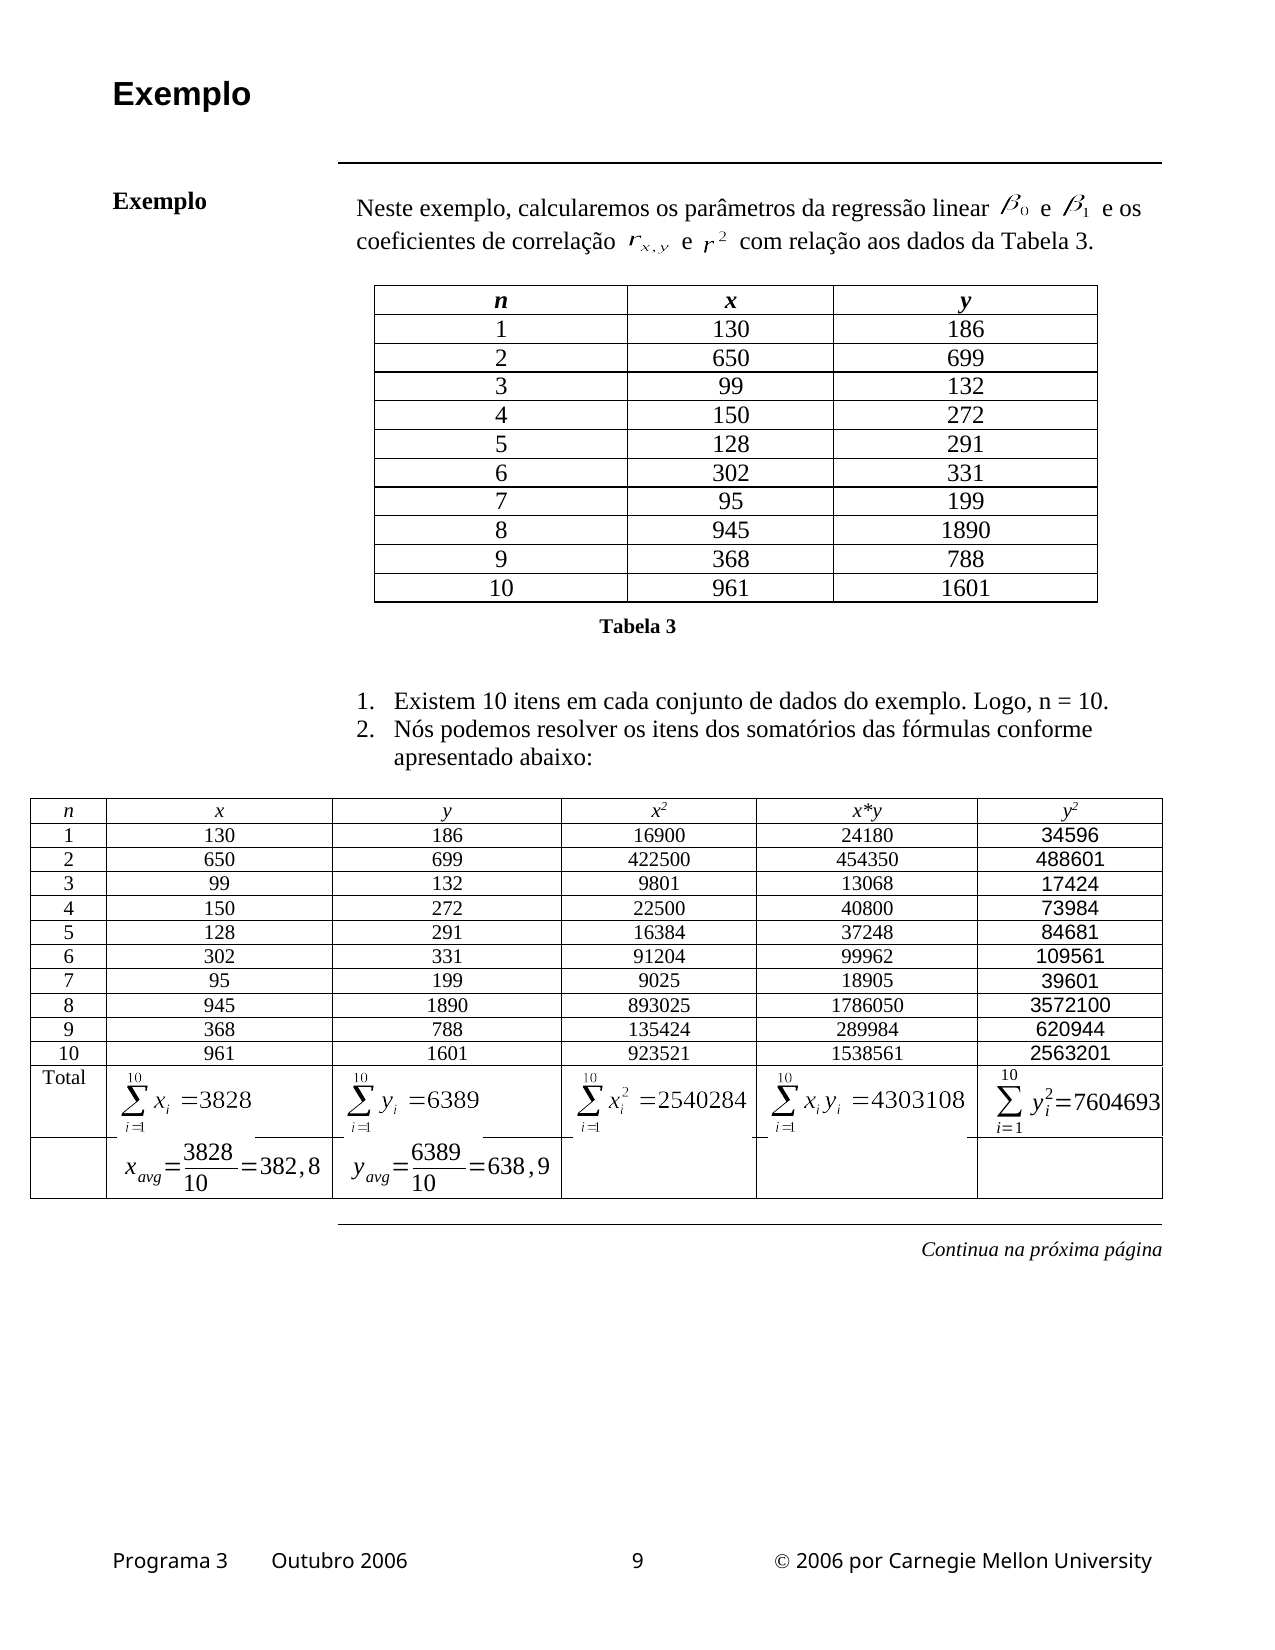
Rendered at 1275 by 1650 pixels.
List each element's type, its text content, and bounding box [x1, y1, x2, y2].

table_cell 4 [31, 896, 106, 919]
table_cell 2 [375, 344, 627, 371]
table_cell 109561 [978, 945, 1162, 968]
table_cell 961 [628, 574, 833, 601]
table_cell 5 [375, 430, 627, 458]
table_cell [562, 1066, 756, 1138]
table_header n [31, 799, 106, 822]
table_cell 788 [333, 1018, 561, 1041]
table_cell 128 [628, 430, 833, 458]
table_header x*y [757, 799, 977, 822]
table_cell 150 [107, 896, 332, 919]
table_cell 1601 [333, 1042, 561, 1065]
table_cell [333, 1138, 561, 1197]
text Tabela 3 [112, 615, 1162, 638]
table_cell 95 [628, 488, 833, 515]
table_cell 132 [333, 872, 561, 895]
table_cell 3 [375, 373, 627, 400]
table_cell 272 [333, 896, 561, 919]
table_cell 893025 [562, 994, 756, 1017]
table_cell 91204 [562, 945, 756, 968]
table_cell 302 [107, 945, 332, 968]
table_cell 272 [834, 401, 1097, 429]
table_cell 945 [628, 516, 833, 544]
table_cell 13068 [757, 872, 977, 895]
table_cell 1 [31, 824, 106, 847]
table_cell 6 [31, 945, 106, 968]
table_cell 422500 [562, 848, 756, 871]
table_cell 331 [834, 459, 1097, 486]
table_cell 9 [31, 1018, 106, 1041]
table_cell [757, 1138, 977, 1197]
table_cell 331 [333, 945, 561, 968]
table_header y [333, 799, 561, 822]
table_cell 7 [375, 488, 627, 515]
table_header x [628, 286, 833, 314]
table_cell 8 [375, 516, 627, 544]
table_cell 699 [333, 848, 561, 871]
table_cell 199 [333, 969, 561, 992]
table_header y2 [978, 799, 1162, 822]
table_cell 10 [375, 574, 627, 601]
table_cell 4 [375, 401, 627, 429]
table_cell 37248 [757, 921, 977, 944]
table_cell 186 [333, 824, 561, 847]
table_cell 1 [375, 315, 627, 343]
table_cell 620944 [978, 1018, 1162, 1041]
table_cell 99 [628, 373, 833, 400]
table_cell [333, 1066, 561, 1138]
table_cell 1890 [834, 516, 1097, 544]
table_cell [107, 1066, 332, 1138]
table_cell 34596 [978, 824, 1162, 847]
table_cell [107, 1138, 332, 1197]
table_cell 961 [107, 1042, 332, 1065]
table_cell 9 [375, 545, 627, 573]
title Exemplo [112, 75, 1162, 112]
table_cell 1890 [333, 994, 561, 1017]
table_header [94, 688, 337, 771]
table_cell 5 [31, 921, 106, 944]
table_cell 1601 [834, 574, 1097, 601]
table_cell 488601 [978, 848, 1162, 871]
table_cell 454350 [757, 848, 977, 871]
table_cell 945 [107, 994, 332, 1017]
table_cell 1538561 [757, 1042, 977, 1065]
table_cell 22500 [562, 896, 756, 919]
table_cell Total [31, 1066, 106, 1137]
table_cell 7 [31, 969, 106, 992]
table_header x2 [562, 799, 756, 822]
table_cell 9801 [562, 872, 756, 895]
table_header n [375, 286, 627, 314]
table_cell 6 [375, 459, 627, 486]
table_cell 40800 [757, 896, 977, 919]
table_cell 2 [31, 848, 106, 871]
table_cell 130 [628, 315, 833, 343]
table_cell [562, 1138, 756, 1197]
table_cell 24180 [757, 824, 977, 847]
table_cell 73984 [978, 896, 1162, 919]
table_header Neste exemplo, calcularemos os parâmetros da regressão linear e e os coeficientes de correlação e com relação aos dados da Tabela 3. [338, 187, 1181, 257]
table_cell 132 [834, 373, 1097, 400]
text Continua na próxima página [337, 1225, 1162, 1261]
table_cell 135424 [562, 1018, 756, 1041]
table_header y [834, 286, 1097, 314]
table_cell [31, 1138, 106, 1197]
table_cell 3572100 [978, 994, 1162, 1017]
table_cell 130 [107, 824, 332, 847]
table_header x [107, 799, 332, 822]
table_cell 3 [31, 872, 106, 895]
table_cell 150 [628, 401, 833, 429]
table_cell 16900 [562, 824, 756, 847]
table_cell 650 [107, 848, 332, 871]
table_cell 16384 [562, 921, 756, 944]
table_cell 291 [333, 921, 561, 944]
table_cell 368 [107, 1018, 332, 1041]
table_cell 186 [834, 315, 1097, 343]
table_cell 99962 [757, 945, 977, 968]
table_cell 8 [31, 994, 106, 1017]
table_cell 368 [628, 545, 833, 573]
table_cell 291 [834, 430, 1097, 458]
table_cell 84681 [978, 921, 1162, 944]
table_cell 1786050 [757, 994, 977, 1017]
table_cell 2563201 [978, 1042, 1162, 1065]
table_cell 10 [31, 1042, 106, 1065]
table_header Exemplo [94, 187, 337, 257]
table_cell 302 [628, 459, 833, 486]
table_cell 650 [628, 344, 833, 371]
table_header Existem 10 itens em cada conjunto de dados do exemplo. Logo, n = 10. Nós podemos resolver os itens dos somatórios das fórmulas conforme apresentado abaixo: [338, 688, 1181, 771]
table_cell 199 [834, 488, 1097, 515]
table_cell 699 [834, 344, 1097, 371]
table_cell 99 [107, 872, 332, 895]
table_cell 788 [834, 545, 1097, 573]
table_cell 18905 [757, 969, 977, 992]
table_cell 923521 [562, 1042, 756, 1065]
table_cell 17424 [978, 872, 1162, 895]
table_cell [978, 1066, 1163, 1137]
table_cell [978, 1138, 1162, 1197]
table_cell 128 [107, 921, 332, 944]
table_cell [757, 1066, 977, 1138]
table_cell 95 [107, 969, 332, 992]
table_cell 289984 [757, 1018, 977, 1041]
table_cell 9025 [562, 969, 756, 992]
table_cell 39601 [978, 969, 1162, 992]
